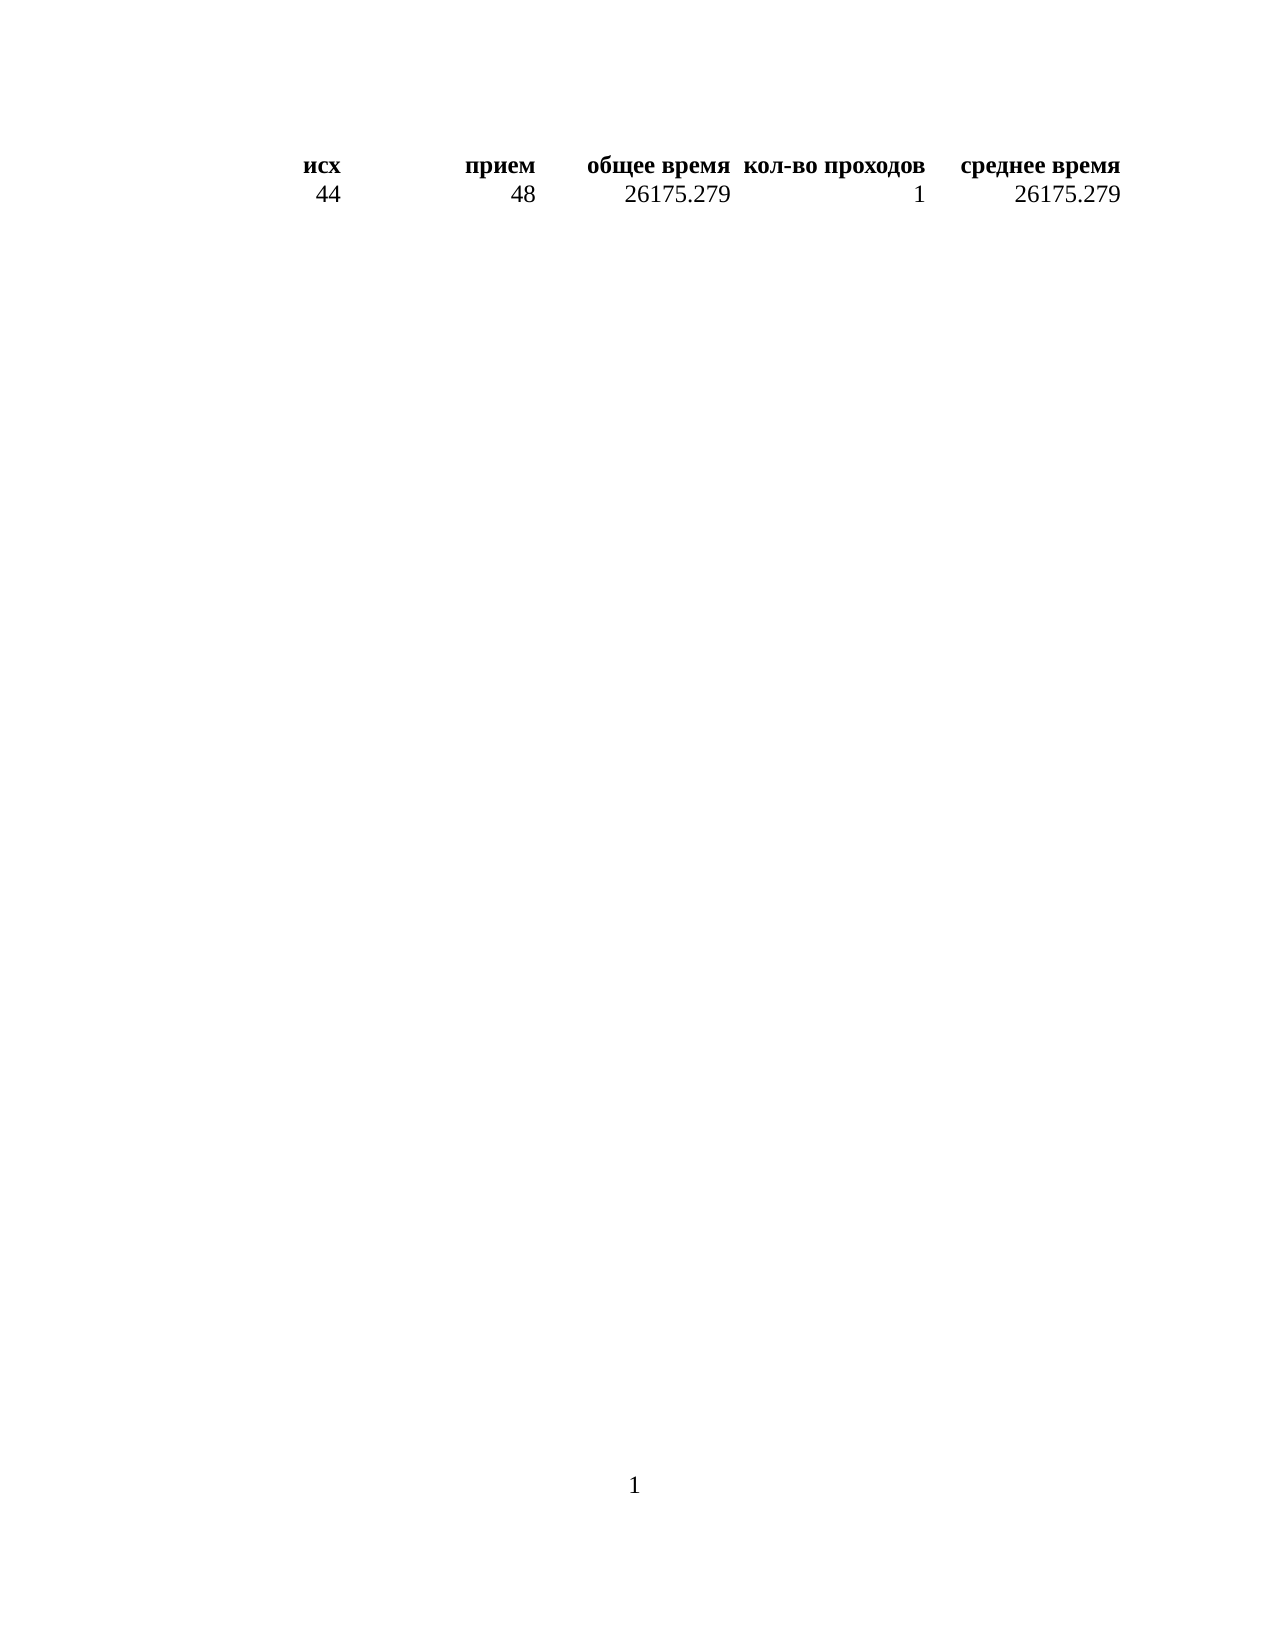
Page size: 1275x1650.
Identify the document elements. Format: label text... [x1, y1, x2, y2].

table_header общее время [540, 150, 735, 179]
table_cell 44 [150, 179, 345, 207]
table_header исх [150, 150, 345, 179]
table_cell 26175.279 [930, 179, 1125, 207]
table_header прием [345, 150, 540, 179]
table_cell 1 [735, 179, 930, 207]
table_header кол-во проходов [735, 150, 930, 179]
table_header среднее время [930, 150, 1125, 179]
table_cell 26175.279 [540, 179, 735, 207]
table_cell 48 [345, 179, 540, 207]
